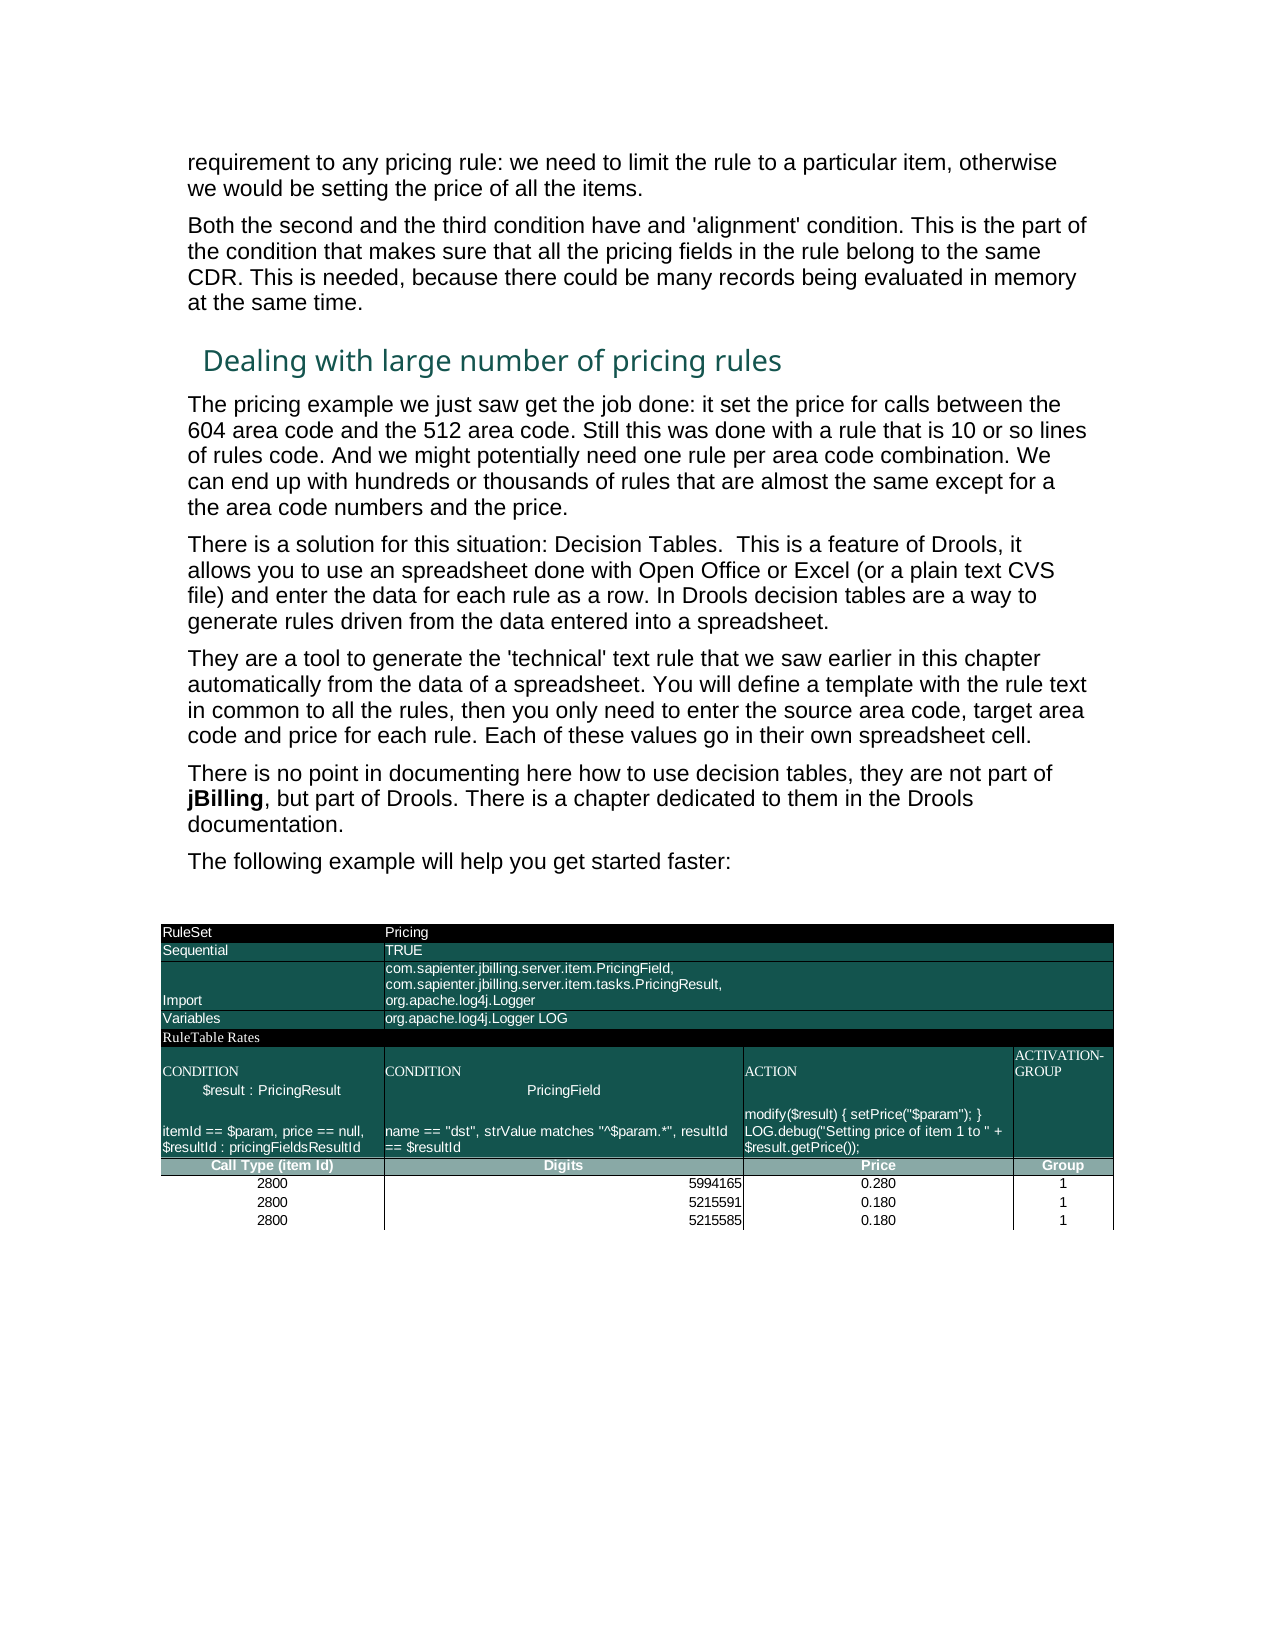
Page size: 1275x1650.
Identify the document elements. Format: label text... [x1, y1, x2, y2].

text The pricing example we just saw get the job done: it set the price for calls between the 604 area code and the 512 area code. Still this was done with a rule that is 10 or so lines of rules code. And we might potentially need one rule per area code combination. We can end up with hundreds or thousands of rules that are almost the same except for a the area code numbers and the price. [187, 392, 1087, 520]
text There is no point in documenting here how to use decision tables, they are not part of jBilling, but part of Drools. There is a chapter dedicated to them in the Drools documentation. [187, 760, 1087, 837]
text The following example will help you get started faster: [187, 849, 1087, 875]
text Both the second and the third condition have and 'alignment' condition. This is the part of the condition that makes sure that all the pricing fields in the rule belong to the same CDR. This is needed, because there could be many records being evaluated in memory at the same time. [187, 213, 1087, 316]
text They are a tool to generate the 'technical' text rule that we saw earlier in this chapter automatically from the data of a spreadsheet. You will define a template with the rule text in common to all the rules, then you only need to enter the source area code, target area code and price for each rule. Each of these values go in their own spreadsheet cell. [187, 646, 1087, 749]
subtitle Dealing with large number of pricing rules [202, 341, 1087, 380]
text There is a solution for this situation: Decision Tables. This is a feature of Drools, it allows you to use an spreadsheet done with Open Office or Excel (or a plain text CVS file) and enter the data for each rule as a row. In Drools decision tables are a way to generate rules driven from the data entered into a spreadsheet. [187, 532, 1087, 634]
text requirement to any pricing rule: we need to limit the rule to a particular item, otherwise we would be setting the price of all the items. [187, 150, 1087, 201]
